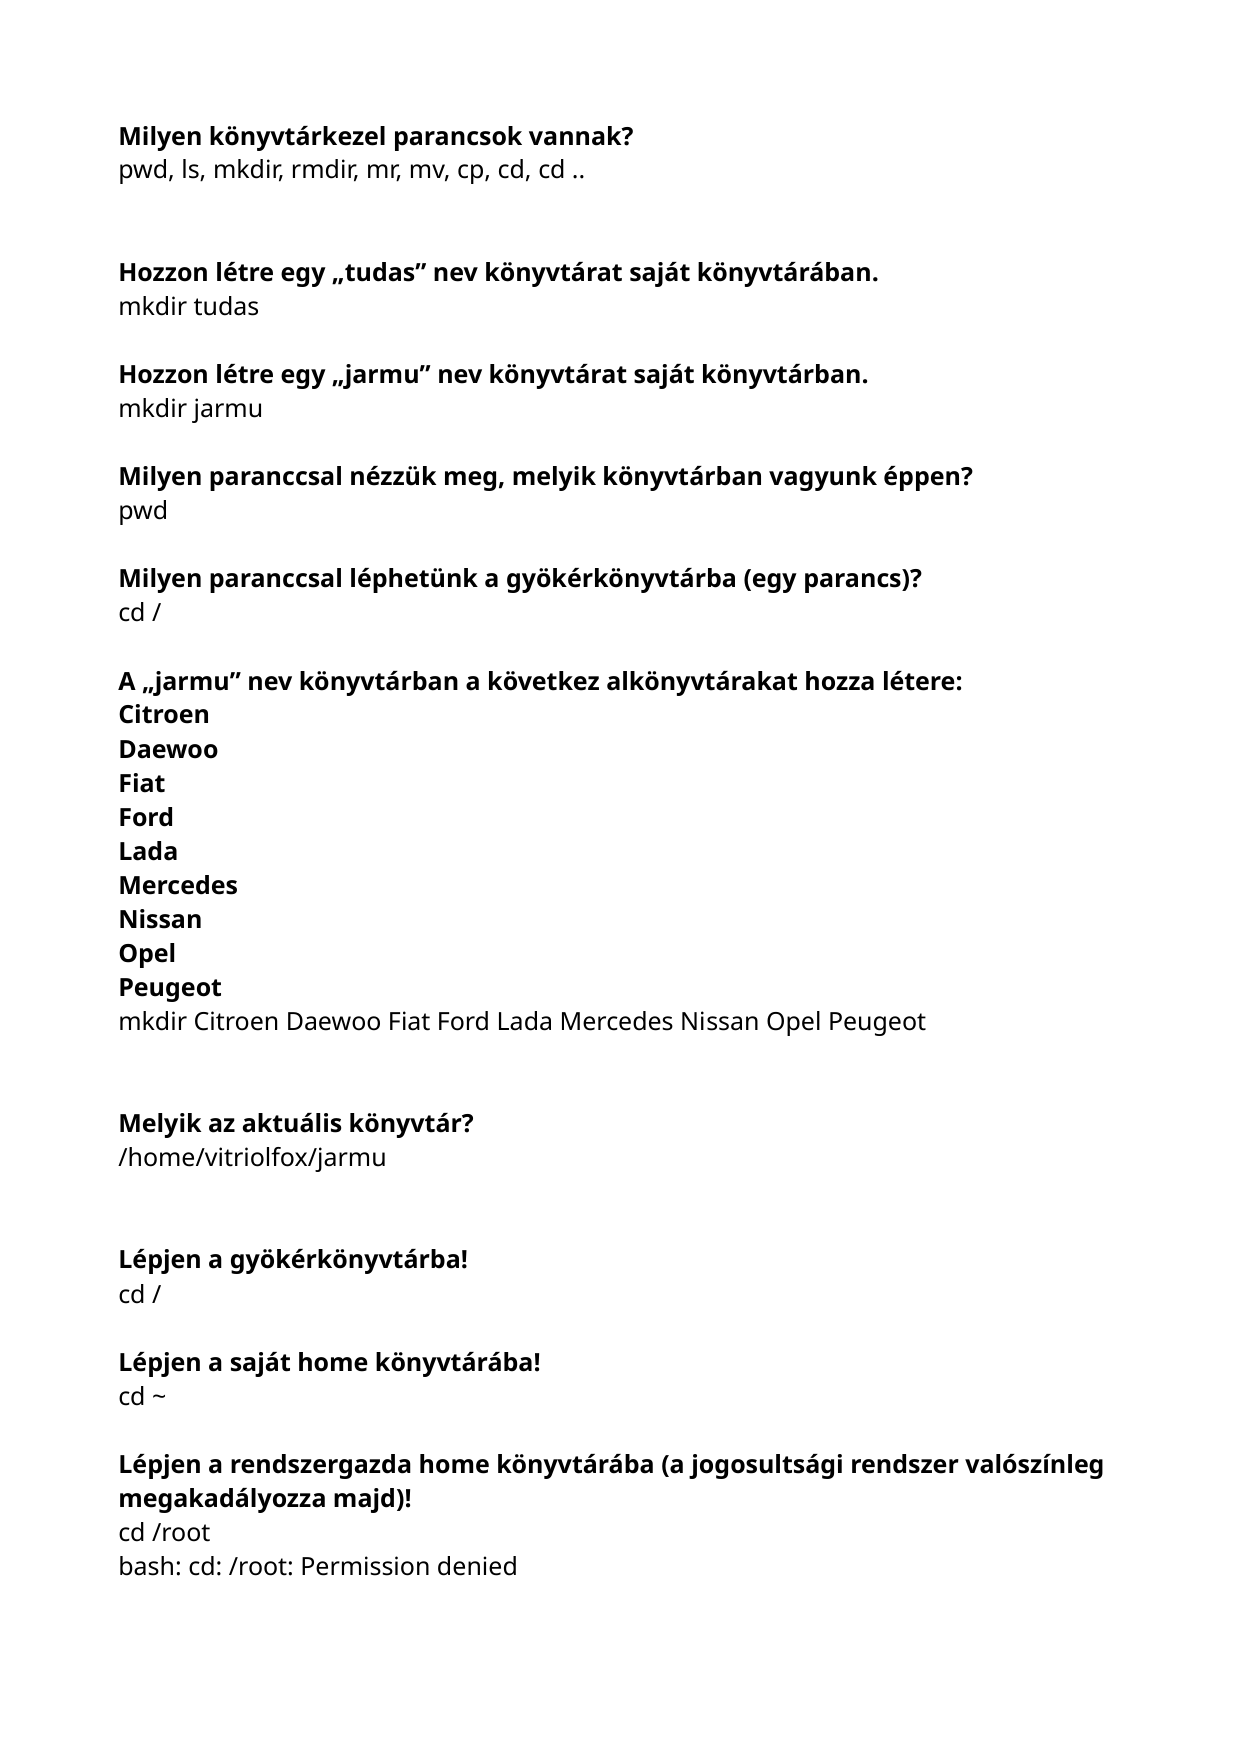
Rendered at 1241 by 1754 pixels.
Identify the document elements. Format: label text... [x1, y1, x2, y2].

text mkdir Citroen Daewoo Fiat Ford Lada Mercedes Nissan Opel Peugeot [118, 1004, 1122, 1072]
text cd ~ [118, 1378, 1122, 1412]
text Peugeot [118, 970, 1122, 1004]
text Opel [118, 936, 1122, 970]
text Nissan [118, 902, 1122, 936]
text Lépjen a gyökérkönyvtárba! [118, 1242, 1122, 1276]
text Lépjen a rendszergazda home könyvtárába (a jogosultsági rendszer valószínleg megakadályozza majd)! [118, 1447, 1122, 1515]
text cd / [118, 595, 1122, 629]
text mkdir tudas [118, 288, 1122, 322]
text Citroen [118, 697, 1122, 731]
text cd / [118, 1276, 1122, 1310]
text Melyik az aktuális könyvtár? [118, 1106, 1122, 1140]
text A „jarmu” nev könyvtárban a következ alkönyvtárakat hozza létere: [118, 663, 1122, 697]
text pwd, ls, mkdir, rmdir, mr, mv, cp, cd, cd .. [118, 152, 1122, 186]
text Ford [118, 799, 1122, 833]
text Lépjen a saját home könyvtárába! [118, 1344, 1122, 1378]
text cd /root bash: cd: /root: Permission denied [118, 1515, 1122, 1583]
text Daewoo [118, 731, 1122, 765]
text Lada [118, 833, 1122, 867]
text Mercedes [118, 867, 1122, 902]
text Milyen könyvtárkezel parancsok vannak? [118, 118, 1122, 152]
text Milyen paranccsal léphetünk a gyökérkönyvtárba (egy parancs)? [118, 561, 1122, 595]
text mkdir jarmu [118, 391, 1122, 425]
text Milyen paranccsal nézzük meg, melyik könyvtárban vagyunk éppen? [118, 459, 1122, 493]
text pwd [118, 493, 1122, 527]
text Fiat [118, 765, 1122, 799]
text /home/vitriolfox/jarmu [118, 1140, 1122, 1208]
text Hozzon létre egy „jarmu” nev könyvtárat saját könyvtárban. [118, 357, 1122, 391]
text Hozzon létre egy „tudas” nev könyvtárat saját könyvtárában. [118, 254, 1122, 288]
